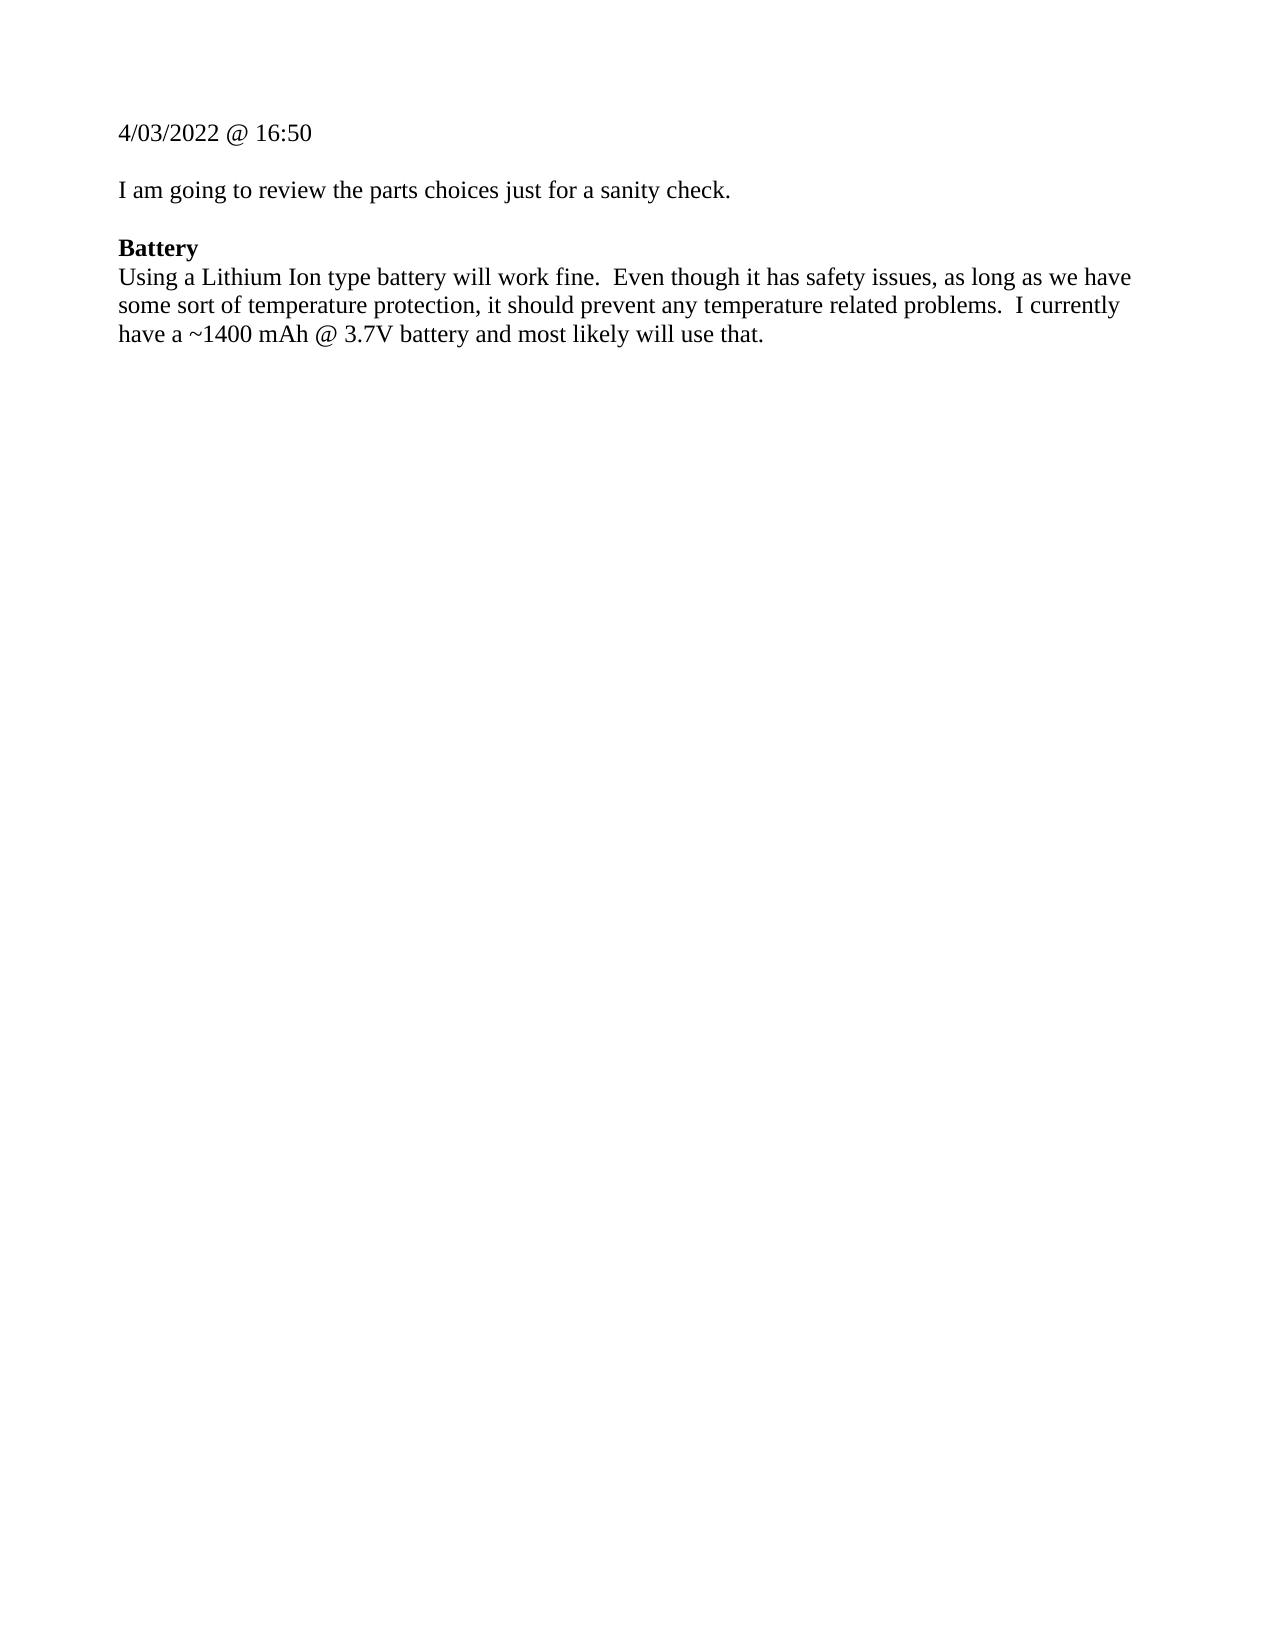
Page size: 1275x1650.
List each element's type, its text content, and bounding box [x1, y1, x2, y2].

text Using a Lithium Ion type battery will work fine. Even though it has safety issues, as long as we have some sort of temperature protection, it should prevent any temperature related problems. I currently have a ~1400 mAh @ 3.7V battery and most likely will use that. [118, 262, 1157, 348]
text 4/03/2022 @ 16:50 [118, 118, 1157, 147]
text Battery [118, 233, 1157, 262]
text I am going to review the parts choices just for a sanity check. [118, 176, 1157, 204]
